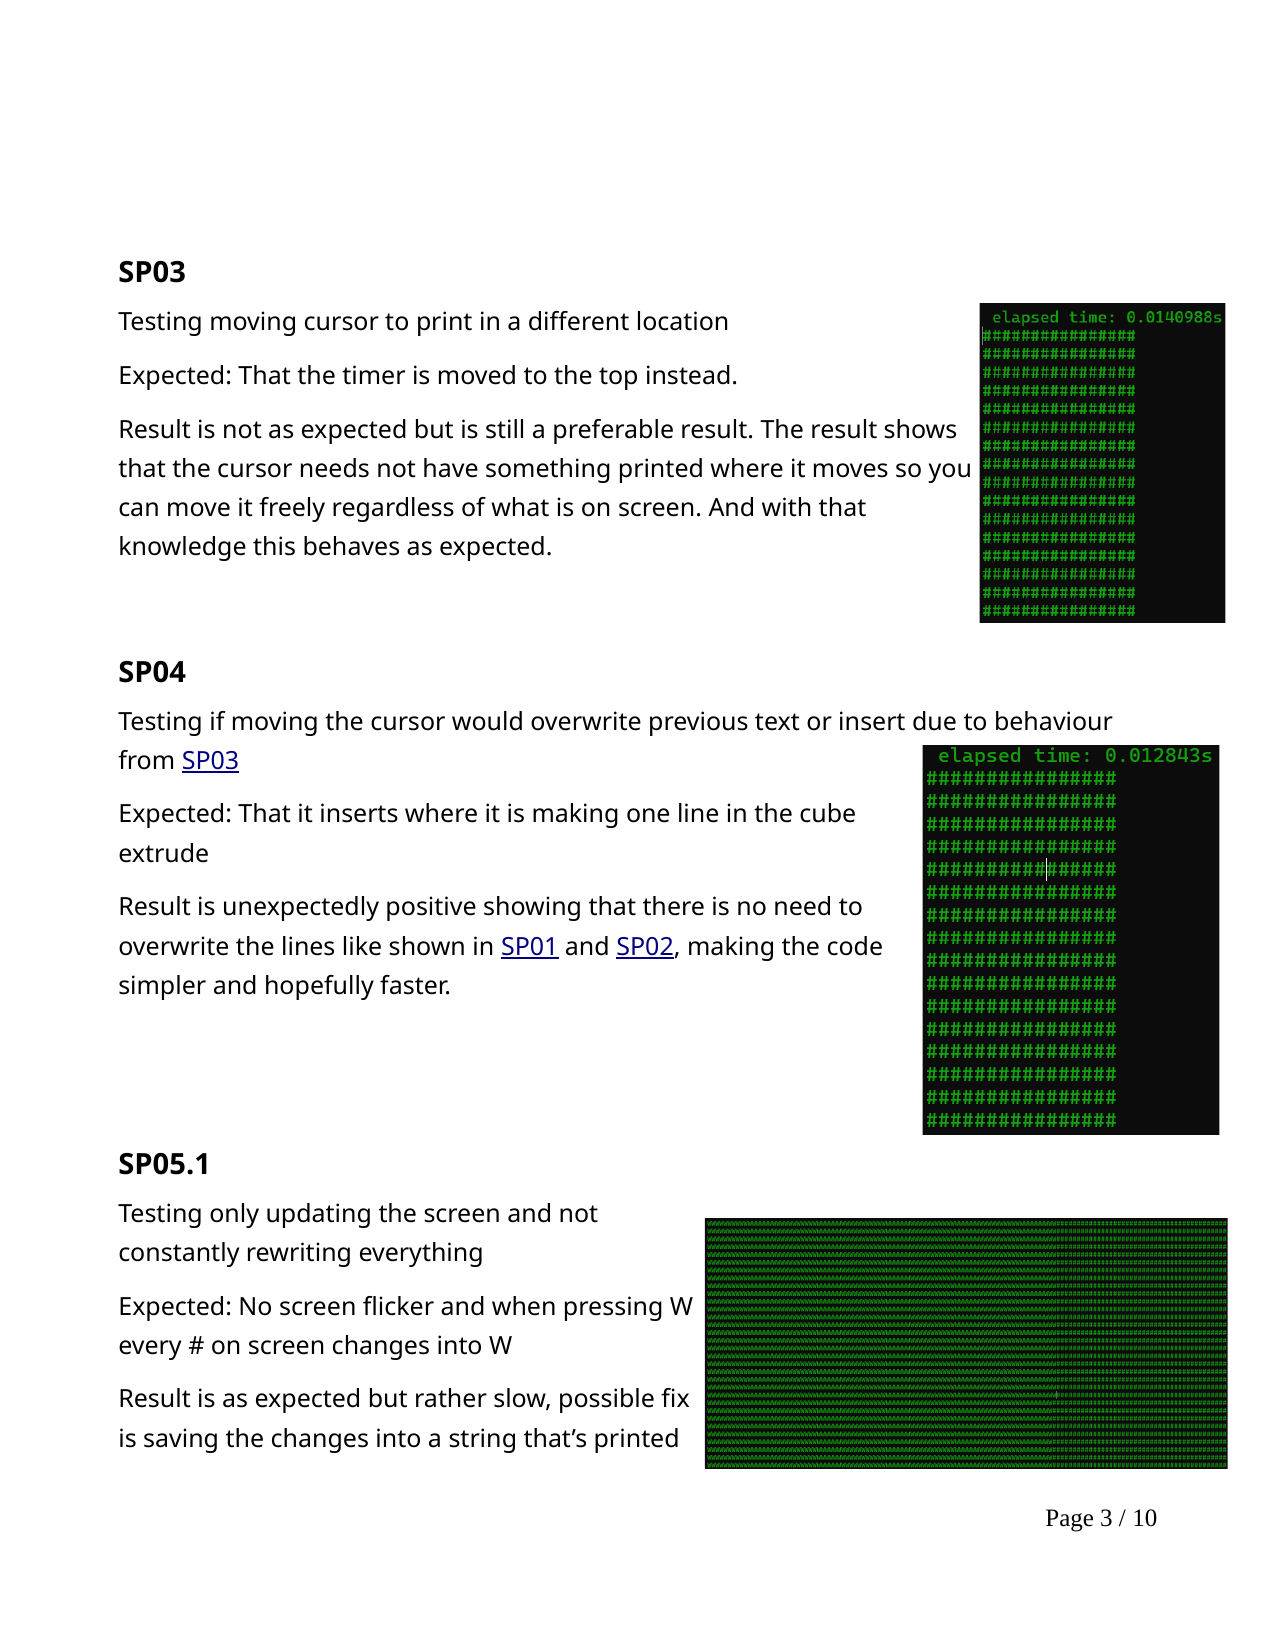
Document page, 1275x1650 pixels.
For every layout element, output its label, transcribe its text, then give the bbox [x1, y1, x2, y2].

text Expected: That the timer is moved to the top instead. [118, 358, 979, 392]
picture [704, 1218, 1228, 1469]
text Result is not as expected but is still a preferable result. The result shows that the cursor needs not have something printed where it moves so you can move it freely regardless of what is on screen. And with that knowledge this behaves as expected. [118, 411, 979, 563]
text Result is unexpectedly positive showing that there is no need to overwrite the lines like shown in SP01 and SP02, making the code simpler and hopefully faster. [118, 889, 922, 1001]
picture [979, 303, 1226, 623]
subtitle SP04 [118, 651, 1157, 691]
text Expected: That it inserts where it is making one line in the cube extrude [118, 796, 922, 869]
text Testing moving cursor to print in a different location [118, 304, 979, 338]
picture [922, 745, 1220, 1135]
text Result is as expected but rather slow, possible fix is saving the changes into a string that’s printed [118, 1381, 704, 1454]
text Expected: No screen flicker and when pressing W every # on screen changes into W [118, 1288, 704, 1361]
subtitle SP05.1 [118, 1143, 1157, 1183]
text Testing only updating the screen and not constantly rewriting everything [118, 1195, 1157, 1268]
subtitle SP03 [118, 252, 1157, 291]
text Testing if moving the cursor would overwrite previous text or insert due to behaviour from SP03 [118, 703, 1157, 776]
